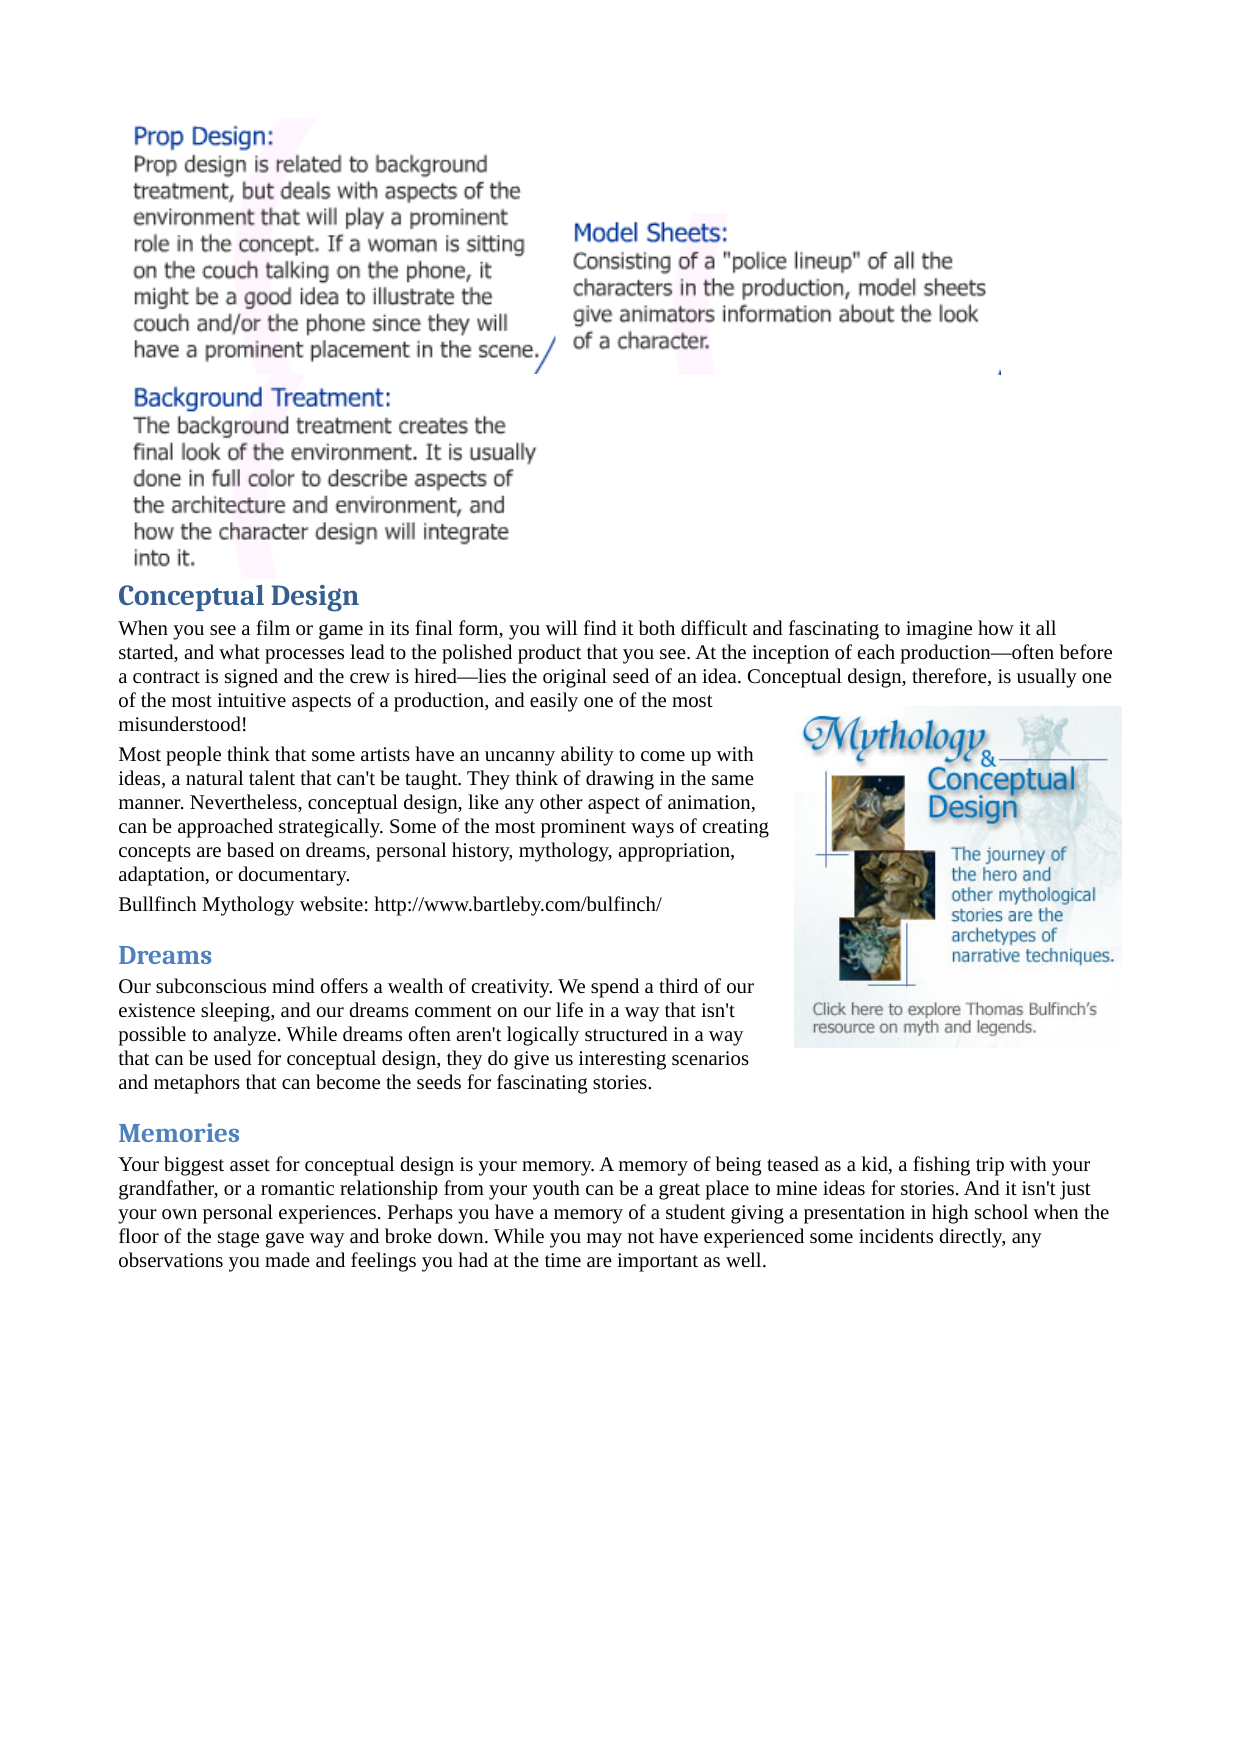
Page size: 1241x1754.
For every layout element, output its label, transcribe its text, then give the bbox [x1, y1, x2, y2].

text Bullfinch Mythology website: http://www.bartleby.com/bulfinch/ [118, 892, 794, 916]
text Most people think that some artists have an uncanny ability to come up with ideas, a natural talent that can't be taught. They think of drawing in the same manner. Nevertheless, conceptual design, like any other aspect of animation, can be approached strategically. Some of the most prominent ways of creating concepts are based on dreams, personal history, mythology, appropriation, adaptation, or documentary. [118, 742, 794, 886]
text Your biggest asset for conceptual design is your memory. A memory of being teased as a kid, a fishing trip with your grandfather, or a romantic relationship from your youth can be a great place to mine ideas for stories. And it isn't just your own personal experiences. Perhaps you have a memory of a student giving a presentation in high school when the floor of the stage gave way and broke down. While you may not have experienced some incidents directly, any observations you made and feelings you had at the time are important as well. [118, 1152, 1122, 1272]
subtitle Dreams [118, 940, 794, 971]
subtitle Conceptual Design [118, 579, 1122, 613]
text When you see a film or game in its final form, you will find it both difficult and fascinating to imagine how it all started, and what processes lead to the polished product that you see. At the inception of each production—often before a contract is signed and the crew is hired—lies the original seed of an idea. Conceptual design, therefore, is usually one of the most intuitive aspects of a production, and easily one of the most misunderstood! [118, 616, 1122, 736]
subtitle Memories [118, 1118, 1122, 1149]
text Our subconscious mind offers a wealth of creativity. We spend a third of our existence sleeping, and our dreams comment on our life in a way that isn't possible to analyze. While dreams often aren't logically structured in a way that can be used for conceptual design, they do give us interesting scenarios and metaphors that can become the seeds for fascinating stories. [118, 974, 1122, 1094]
picture [794, 706, 1122, 1048]
picture [118, 118, 1001, 579]
